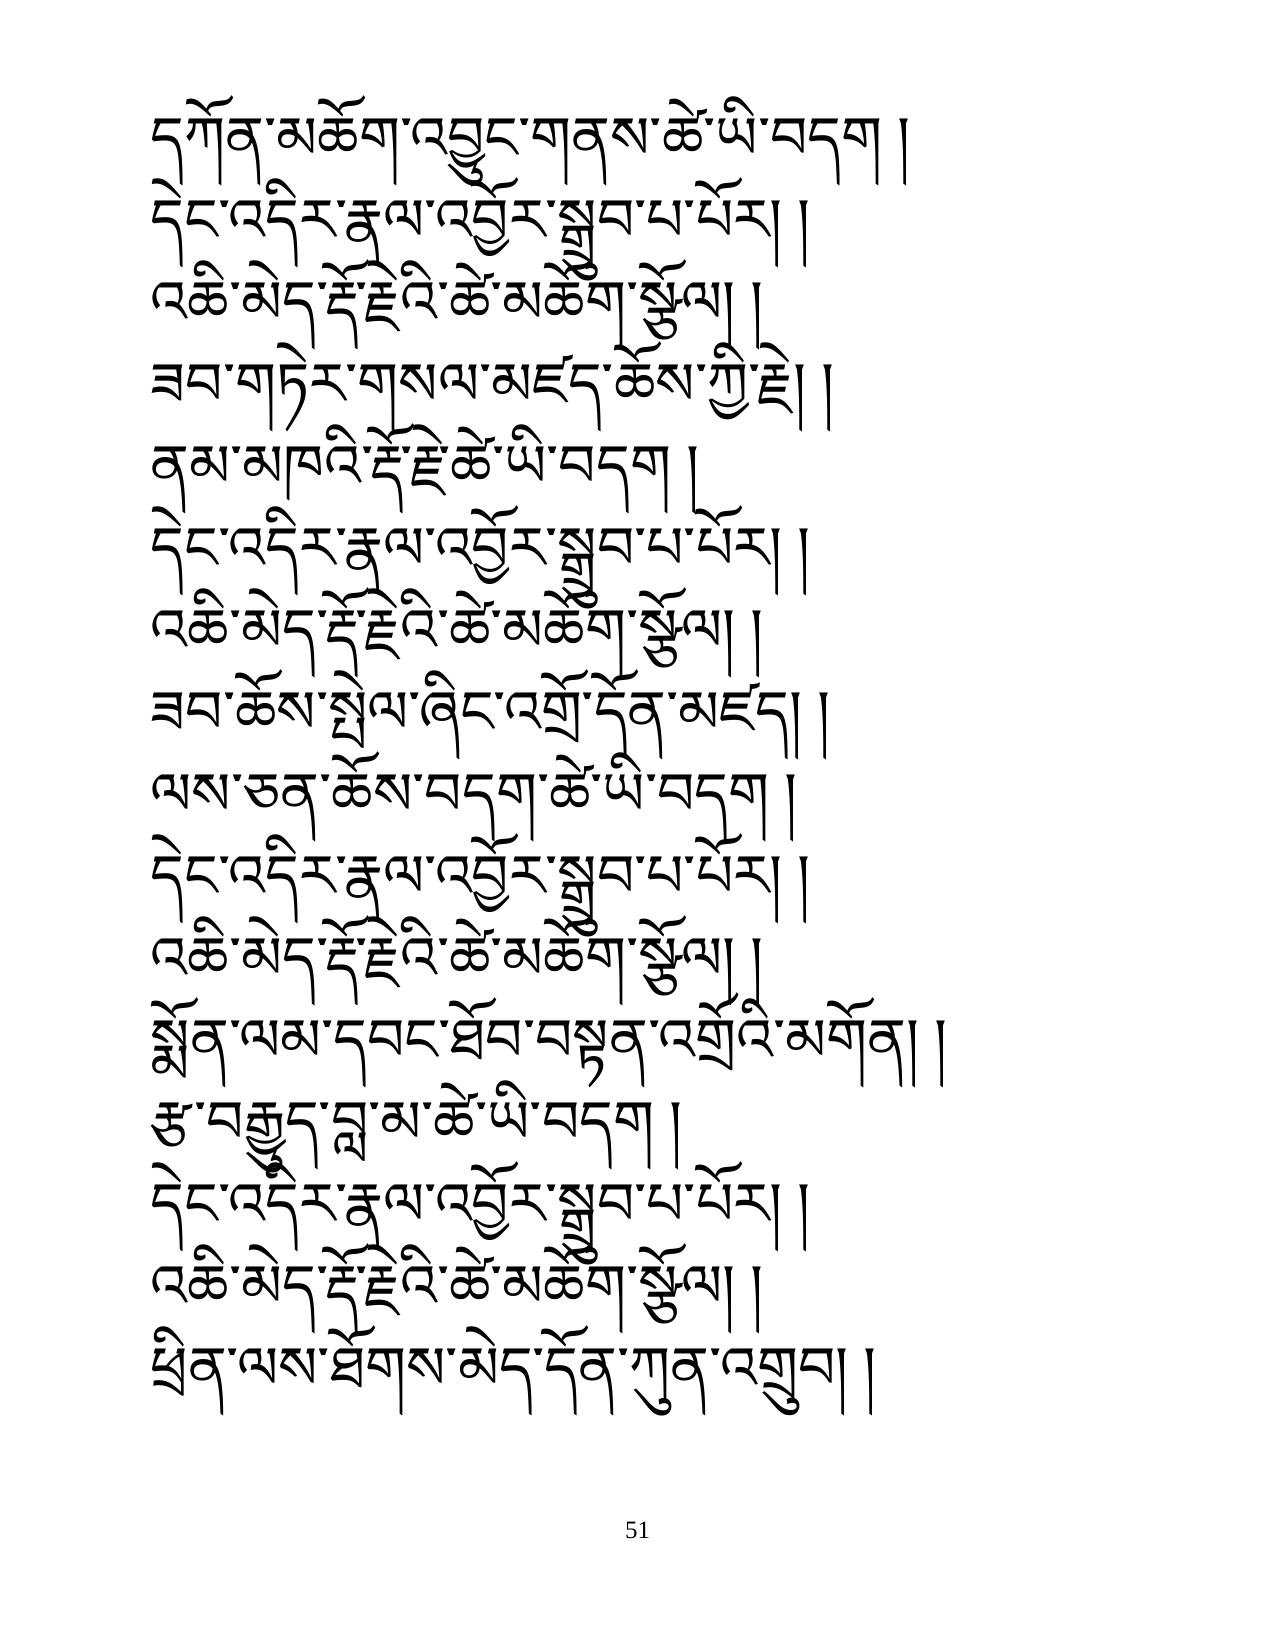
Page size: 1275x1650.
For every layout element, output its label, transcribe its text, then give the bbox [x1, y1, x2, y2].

text ནམ་མཁའི་རྡོ་རྗེ་ཚེ་ཡི་བདག ། [151, 434, 1169, 510]
text དེང་འདིར་རྣལ་འབྱོར་སྒྲུབ་པ་པོར། ། [151, 188, 1169, 264]
text དེང་འདིར་རྣལ་འབྱོར་སྒྲུབ་པ་པོར། ། [151, 1172, 1169, 1248]
text དེང་འདིར་རྣལ་འབྱོར་སྒྲུབ་པ་པོར། ། [151, 844, 1169, 920]
text དེང་འདིར་རྣལ་འབྱོར་སྒྲུབ་པ་པོར། ། [151, 516, 1169, 592]
text རྩ་བརྒྱུད་བླ་མ་ཚེ་ཡི་བདག ། [151, 1090, 1169, 1166]
text ཟབ་གཏེར་གསལ་མཛད་ཆོས་ཀྱི་རྗེ། ། [151, 352, 1169, 428]
text ལས་ཅན་ཆོས་བདག་ཚེ་ཡི་བདག ། [151, 762, 1169, 838]
text ཕྲིན་ལས་ཐོགས་མེད་དོན་ཀུན་འགྲུབ། ། [151, 1336, 1169, 1412]
text འཆི་མེད་རྡོ་རྗེའི་ཚེ་མཆོག་སྩོལ། ། [151, 1254, 1169, 1330]
text འཆི་མེད་རྡོ་རྗེའི་ཚེ་མཆོག་སྩོལ། ། [151, 270, 1169, 346]
text དཀོན་མཆོག་འབྱུང་གནས་ཚེ་ཡི་བདག ། [151, 106, 1169, 182]
text འཆི་མེད་རྡོ་རྗེའི་ཚེ་མཆོག་སྩོལ། ། [151, 598, 1169, 674]
text ཟབ་ཆོས་སྤེལ་ཞིང་འགྲོ་དོན་མཛད། ། [151, 680, 1169, 756]
text སྨོན་ལམ་དབང་ཐོབ་བསྟན་འགྲོའི་མགོན། ། [151, 1008, 1169, 1084]
text འཆི་མེད་རྡོ་རྗེའི་ཚེ་མཆོག་སྩོལ། ། [151, 926, 1169, 1002]
